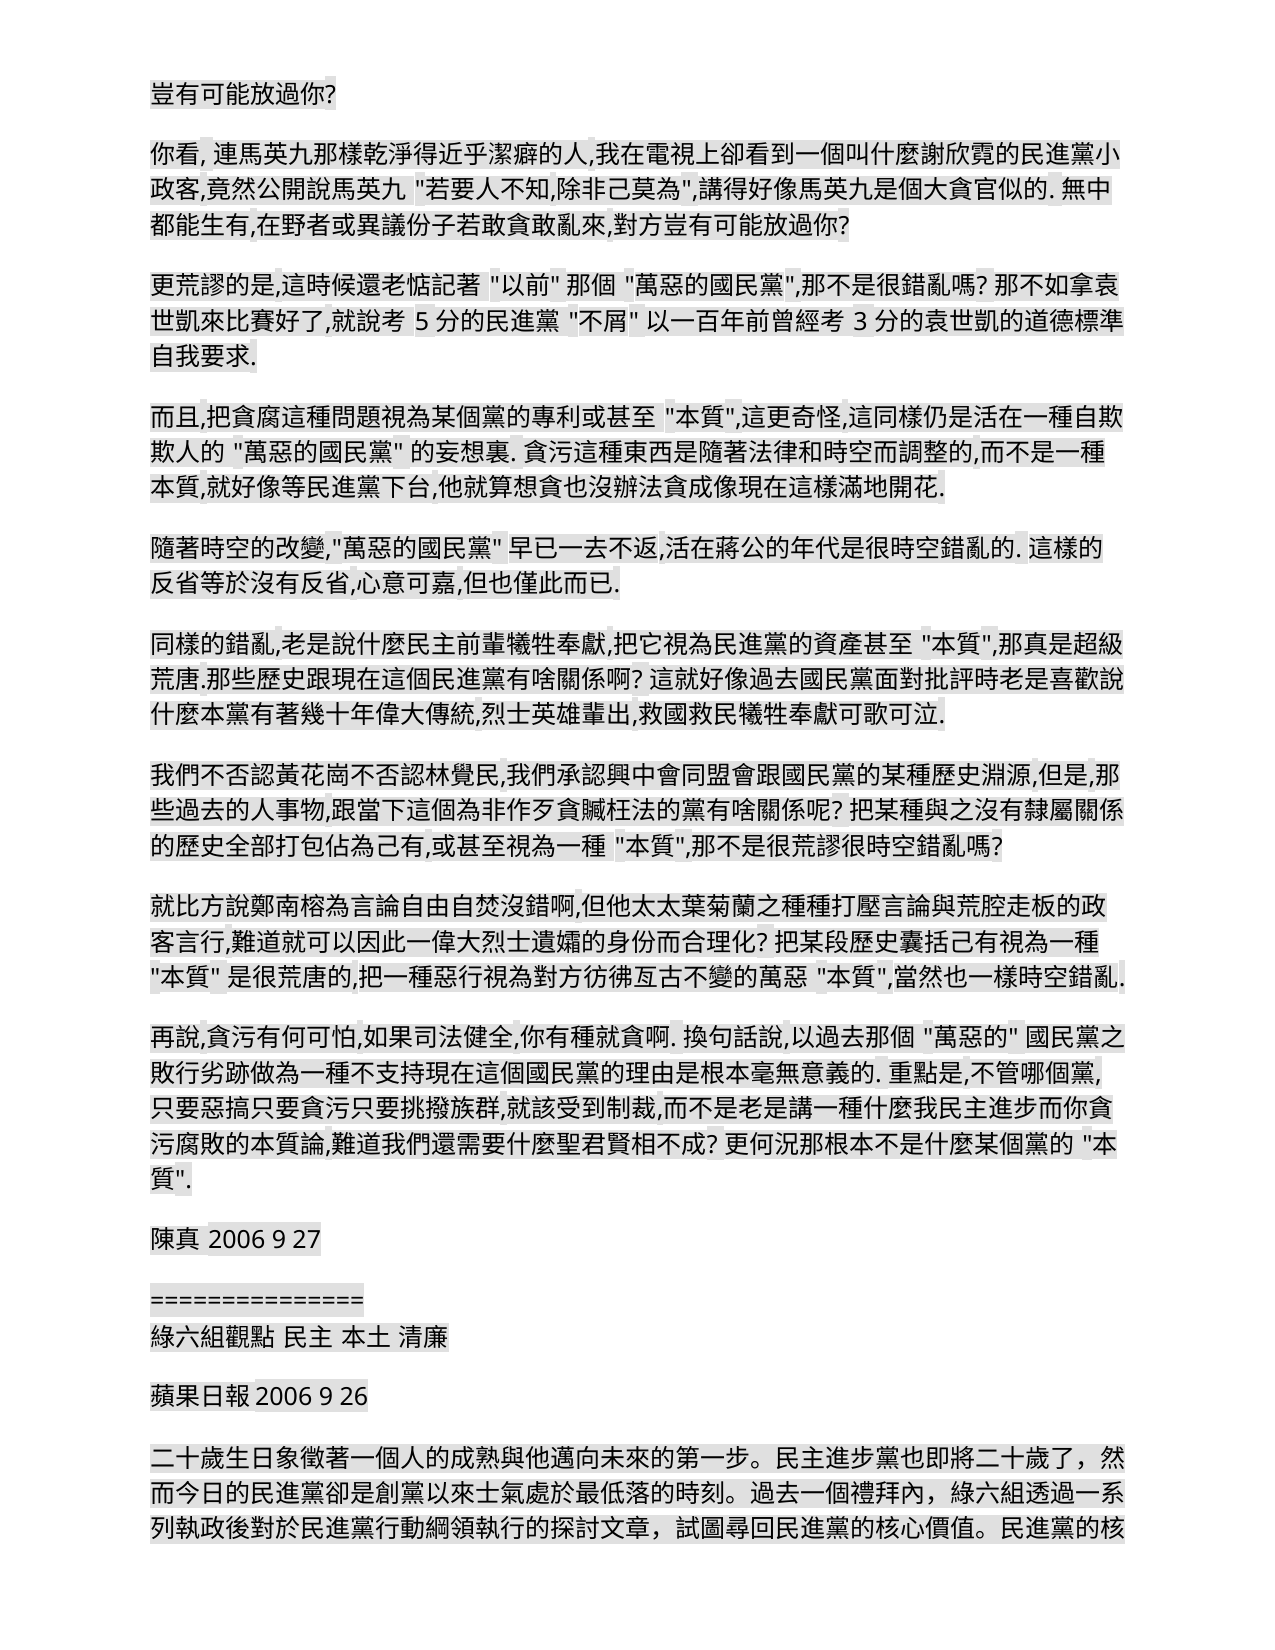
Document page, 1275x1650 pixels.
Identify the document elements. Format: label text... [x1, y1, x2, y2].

text 而且,把貪腐這種問題視為某個黨的專利或甚至 "本質",這更奇怪,這同樣仍是活在一種自欺欺人的 "萬惡的國民黨" 的妄想裏. 貪污這種東西是隨著法律和時空而調整的,而不是一種本質,就好像等民進黨下台,他就算想貪也沒辦法貪成像現在這樣滿地開花. [150, 398, 1125, 504]
text 我們不否認黃花崗不否認林覺民,我們承認興中會同盟會跟國民黨的某種歷史淵源,但是,那些過去的人事物,跟當下這個為非作歹貪贓枉法的黨有啥關係呢? 把某種與之沒有隸屬關係的歷史全部打包佔為己有,或甚至視為一種 "本質",那不是很荒謬很時空錯亂嗎? [150, 756, 1125, 862]
text 就比方說鄭南榕為言論自由自焚沒錯啊,但他太太葉菊蘭之種種打壓言論與荒腔走板的政客言行,難道就可以因此一偉大烈士遺孀的身份而合理化? 把某段歷史囊括己有視為一種 "本質" 是很荒唐的,把一種惡行視為對方彷彿亙古不變的萬惡 "本質",當然也一樣時空錯亂. [150, 887, 1125, 994]
text 更荒謬的是,這時候還老惦記著 "以前" 那個 "萬惡的國民黨",那不是很錯亂嗎? 那不如拿袁世凱來比賽好了,就說考 5 分的民進黨 "不屑" 以一百年前曾經考 3 分的袁世凱的道德標準自我要求. [150, 267, 1125, 373]
text 同樣的錯亂,老是說什麼民主前輩犧牲奉獻,把它視為民進黨的資產甚至 "本質",那真是超級荒唐.那些歷史跟現在這個民進黨有啥關係啊? 這就好像過去國民黨面對批評時老是喜歡說什麼本黨有著幾十年偉大傳統,烈士英雄輩出,救國救民犧牲奉獻可歌可泣. [150, 625, 1125, 731]
text =============== 綠六組觀點 民主 本土 清廉 [150, 1281, 1125, 1352]
text 豈有可能放過你? [150, 75, 1125, 110]
text 蘋果日報2006 9 26 [150, 1377, 1125, 1412]
text 陳真 2006 9 27 [150, 1221, 1125, 1256]
text 二十歲生日象徵著一個人的成熟與他邁向未來的第一步。民主進步黨也即將二十歲了，然而今日的民進黨卻是創黨以來士氣處於最低落的時刻。過去一個禮拜內，綠六組透過一系列執政後對於民進黨行動綱領執行的探討文章，試圖尋回民進黨的核心價值。民進黨的核 [150, 1437, 1125, 1544]
text 再說,貪污有何可怕,如果司法健全,你有種就貪啊. 換句話說,以過去那個 "萬惡的" 國民黨之敗行劣跡做為一種不支持現在這個國民黨的理由是根本毫無意義的. 重點是,不管哪個黨,只要惡搞只要貪污只要挑撥族群,就該受到制裁,而不是老是講一種什麼我民主進步而你貪污腐敗的本質論,難道我們還需要什麼聖君賢相不成? 更何況那根本不是什麼某個黨的 "本質". [150, 1019, 1125, 1196]
text 你看, 連馬英九那樣乾淨得近乎潔癖的人,我在電視上卻看到一個叫什麼謝欣霓的民進黨小政客,竟然公開說馬英九 "若要人不知,除非己莫為",講得好像馬英九是個大貪官似的. 無中都能生有,在野者或異議份子若敢貪敢亂來,對方豈有可能放過你? [150, 135, 1125, 242]
text 隨著時空的改變,"萬惡的國民黨" 早已一去不返,活在蔣公的年代是很時空錯亂的. 這樣的反省等於沒有反省,心意可嘉,但也僅此而已. [150, 529, 1125, 600]
